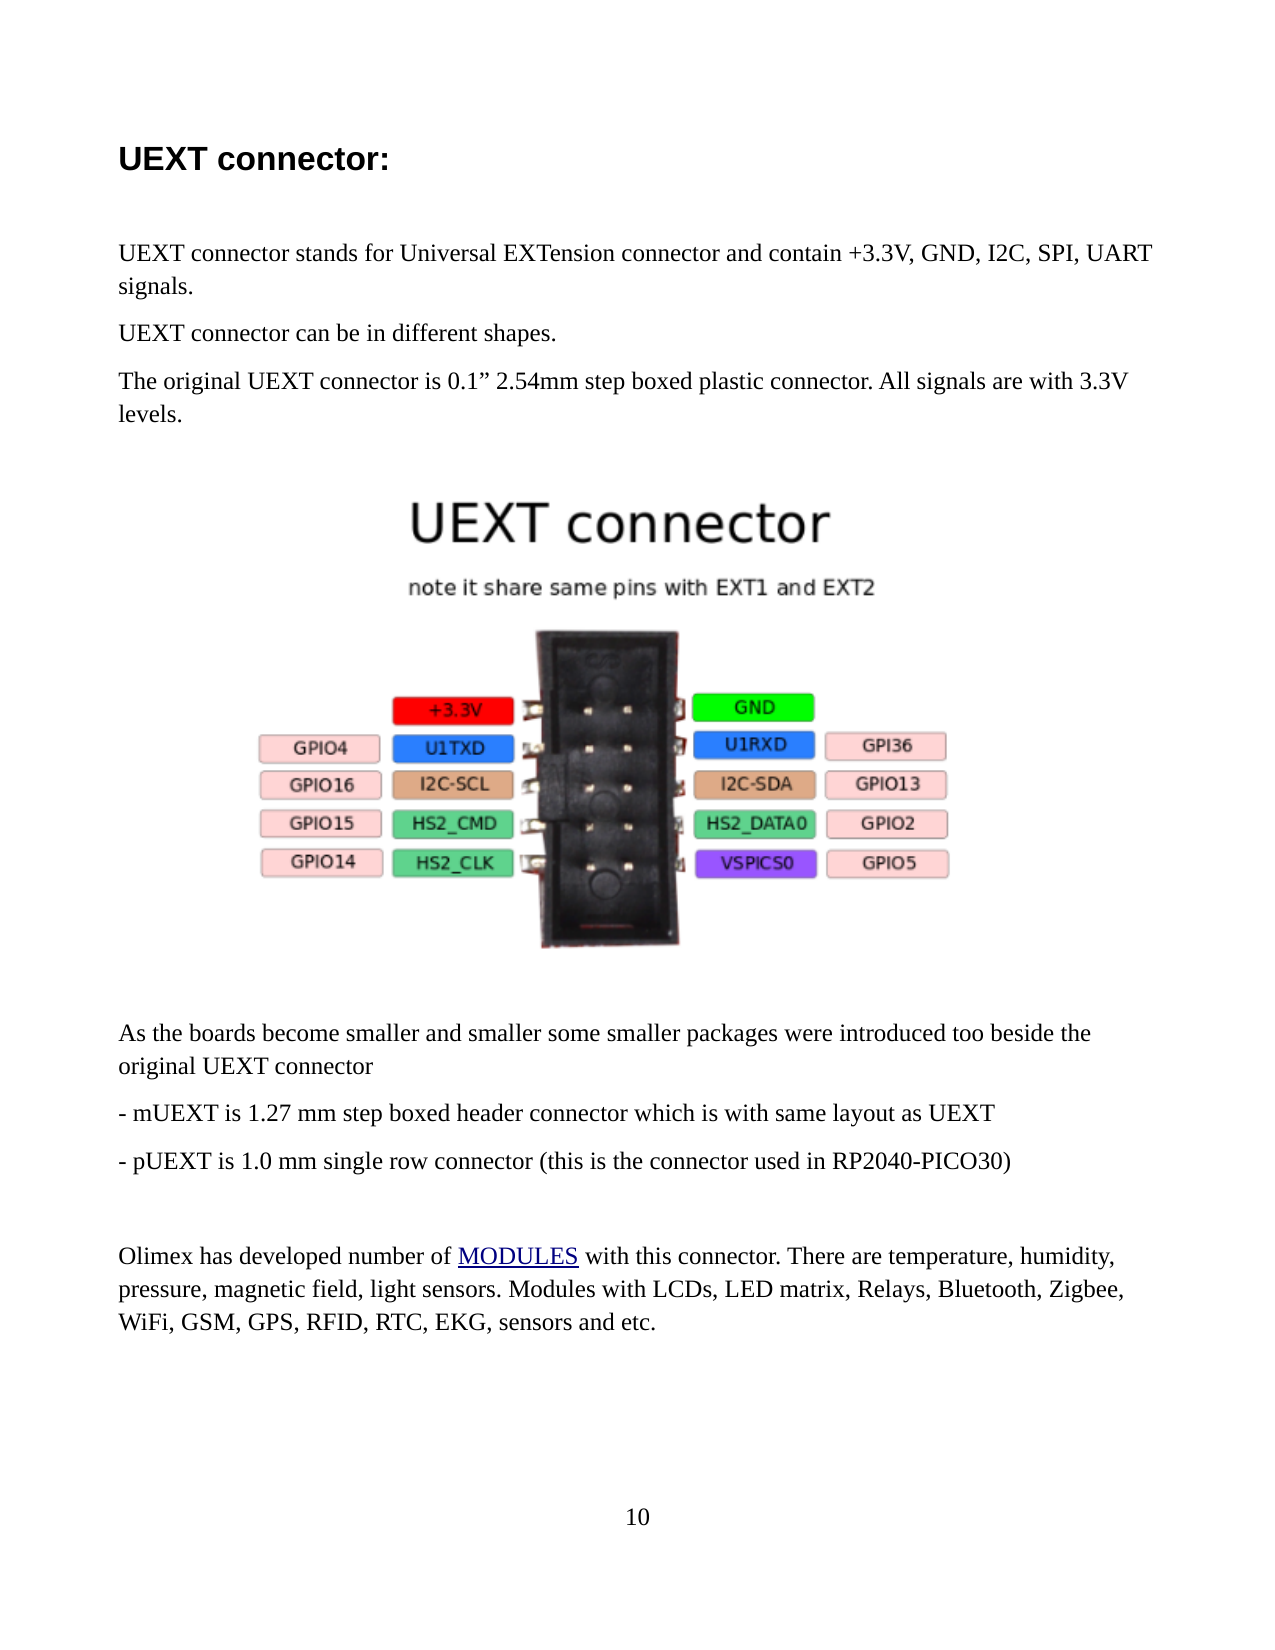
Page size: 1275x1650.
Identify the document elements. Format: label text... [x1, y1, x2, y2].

text Olimex has developed number of MODULES with this connector. There are temperature, humidity, pressure, magnetic field, light sensors. Modules with LCDs, LED matrix, Relays, Bluetooth, Zigbee, WiFi, GSM, GPS, RFID, RTC, EKG, sensors and etc. [118, 1241, 1157, 1336]
text UEXT connector stands for Universal EXTension connector and contain +3.3V, GND, I2C, SPI, UART signals. [118, 238, 1157, 299]
text - mUEXT is 1.27 mm step boxed header connector which is with same layout as UEXT [118, 1098, 1157, 1127]
text - pUEXT is 1.0 mm single row connector (this is the connector used in RP2040-PICO30) [118, 1146, 1157, 1175]
subtitle UEXT connector: [118, 139, 1157, 178]
text The original UEXT connector is 0.1” 2.54mm step boxed plastic connector. All signals are with 3.3V levels. [118, 366, 1157, 428]
picture [240, 472, 986, 966]
text As the boards become smaller and smaller some smaller packages were introduced too beside the original UEXT connector [118, 1018, 1157, 1079]
text UEXT connector can be in different shapes. [118, 318, 1157, 347]
